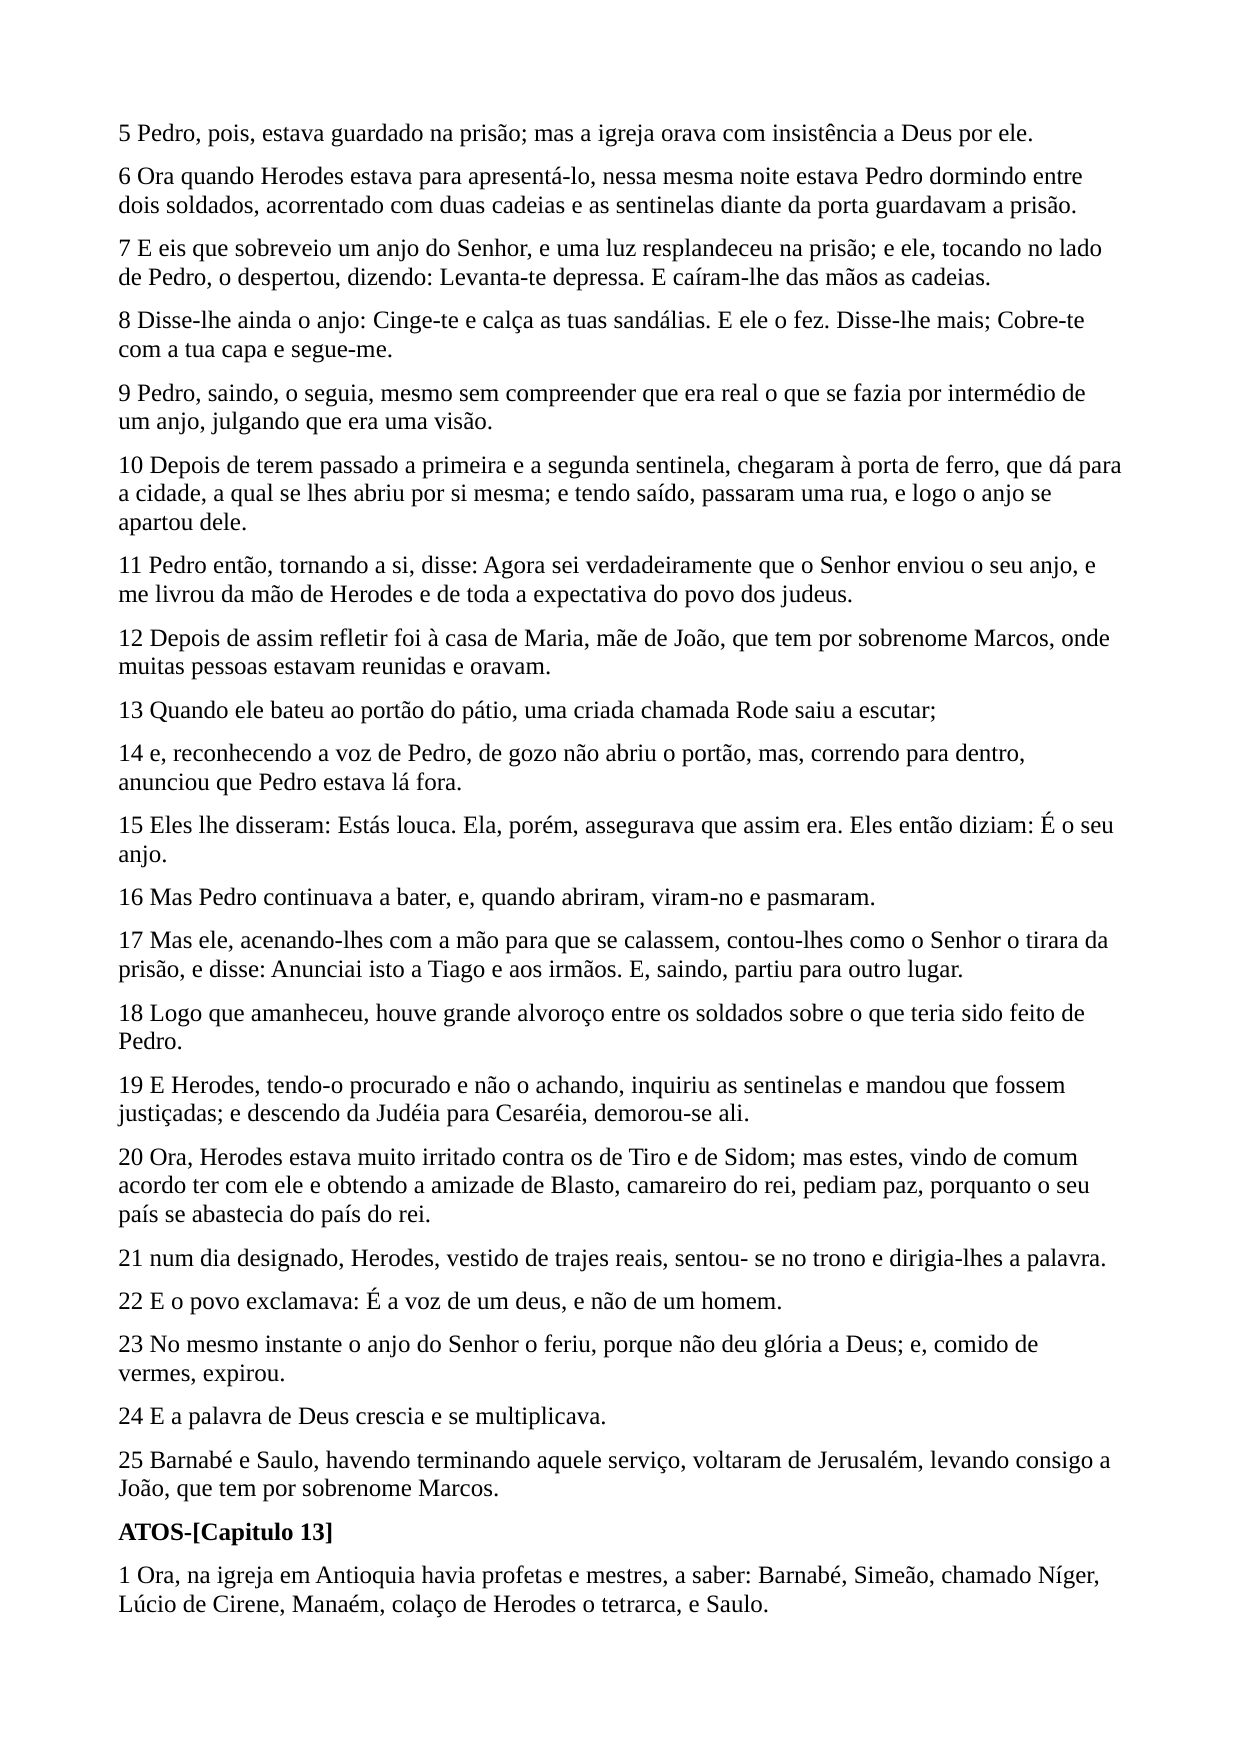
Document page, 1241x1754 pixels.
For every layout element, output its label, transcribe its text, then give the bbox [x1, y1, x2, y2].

text 23 No mesmo instante o anjo do Senhor o feriu, porque não deu glória a Deus; e, comido de vermes, expirou. [118, 1329, 1122, 1387]
text 18 Logo que amanheceu, houve grande alvoroço entre os soldados sobre o que teria sido feito de Pedro. [118, 998, 1122, 1055]
text ATOS-[Capitulo 13] [118, 1517, 1122, 1546]
text 13 Quando ele bateu ao portão do pátio, uma criada chamada Rode saiu a escutar; [118, 695, 1122, 723]
text 25 Barnabé e Saulo, havendo terminando aquele serviço, voltaram de Jerusalém, levando consigo a João, que tem por sobrenome Marcos. [118, 1445, 1122, 1502]
text 8 Disse-lhe ainda o anjo: Cinge-te e calça as tuas sandálias. E ele o fez. Disse-lhe mais; Cobre-te com a tua capa e segue-me. [118, 306, 1122, 363]
text 12 Depois de assim refletir foi à casa de Maria, mãe de João, que tem por sobrenome Marcos, onde muitas pessoas estavam reunidas e oravam. [118, 623, 1122, 680]
text 15 Eles lhe disseram: Estás louca. Ela, porém, assegurava que assim era. Eles então diziam: É o seu anjo. [118, 810, 1122, 868]
text 21 num dia designado, Herodes, vestido de trajes reais, sentou- se no trono e dirigia-lhes a palavra. [118, 1243, 1122, 1271]
text 19 E Herodes, tendo-o procurado e não o achando, inquiriu as sentinelas e mandou que fossem justiçadas; e descendo da Judéia para Cesaréia, demorou-se ali. [118, 1070, 1122, 1127]
text 11 Pedro então, tornando a si, disse: Agora sei verdadeiramente que o Senhor enviou o seu anjo, e me livrou da mão de Herodes e de toda a expectativa do povo dos judeus. [118, 551, 1122, 608]
text 10 Depois de terem passado a primeira e a segunda sentinela, chegaram à porta de ferro, que dá para a cidade, a qual se lhes abriu por si mesma; e tendo saído, passaram uma rua, e logo o anjo se apartou dele. [118, 450, 1122, 536]
text 5 Pedro, pois, estava guardado na prisão; mas a igreja orava com insistência a Deus por ele. [118, 118, 1122, 147]
text 1 Ora, na igreja em Antioquia havia profetas e mestres, a saber: Barnabé, Simeão, chamado Níger, Lúcio de Cirene, Manaém, colaço de Herodes o tetrarca, e Saulo. [118, 1560, 1122, 1618]
text 24 E a palavra de Deus crescia e se multiplicava. [118, 1401, 1122, 1430]
text 20 Ora, Herodes estava muito irritado contra os de Tiro e de Sidom; mas estes, vindo de comum acordo ter com ele e obtendo a amizade de Blasto, camareiro do rei, pediam paz, porquanto o seu país se abastecia do país do rei. [118, 1142, 1122, 1228]
text 9 Pedro, saindo, o seguia, mesmo sem compreender que era real o que se fazia por intermédio de um anjo, julgando que era uma visão. [118, 378, 1122, 435]
text 7 E eis que sobreveio um anjo do Senhor, e uma luz resplandeceu na prisão; e ele, tocando no lado de Pedro, o despertou, dizendo: Levanta-te depressa. E caíram-lhe das mãos as cadeias. [118, 233, 1122, 291]
text 14 e, reconhecendo a voz de Pedro, de gozo não abriu o portão, mas, correndo para dentro, anunciou que Pedro estava lá fora. [118, 738, 1122, 796]
text 16 Mas Pedro continuava a bater, e, quando abriram, viram-no e pasmaram. [118, 882, 1122, 911]
text 22 E o povo exclamava: É a voz de um deus, e não de um homem. [118, 1286, 1122, 1315]
text 17 Mas ele, acenando-lhes com a mão para que se calassem, contou-lhes como o Senhor o tirara da prisão, e disse: Anunciai isto a Tiago e aos irmãos. E, saindo, partiu para outro lugar. [118, 926, 1122, 983]
text 6 Ora quando Herodes estava para apresentá-lo, nessa mesma noite estava Pedro dormindo entre dois soldados, acorrentado com duas cadeias e as sentinelas diante da porta guardavam a prisão. [118, 161, 1122, 219]
